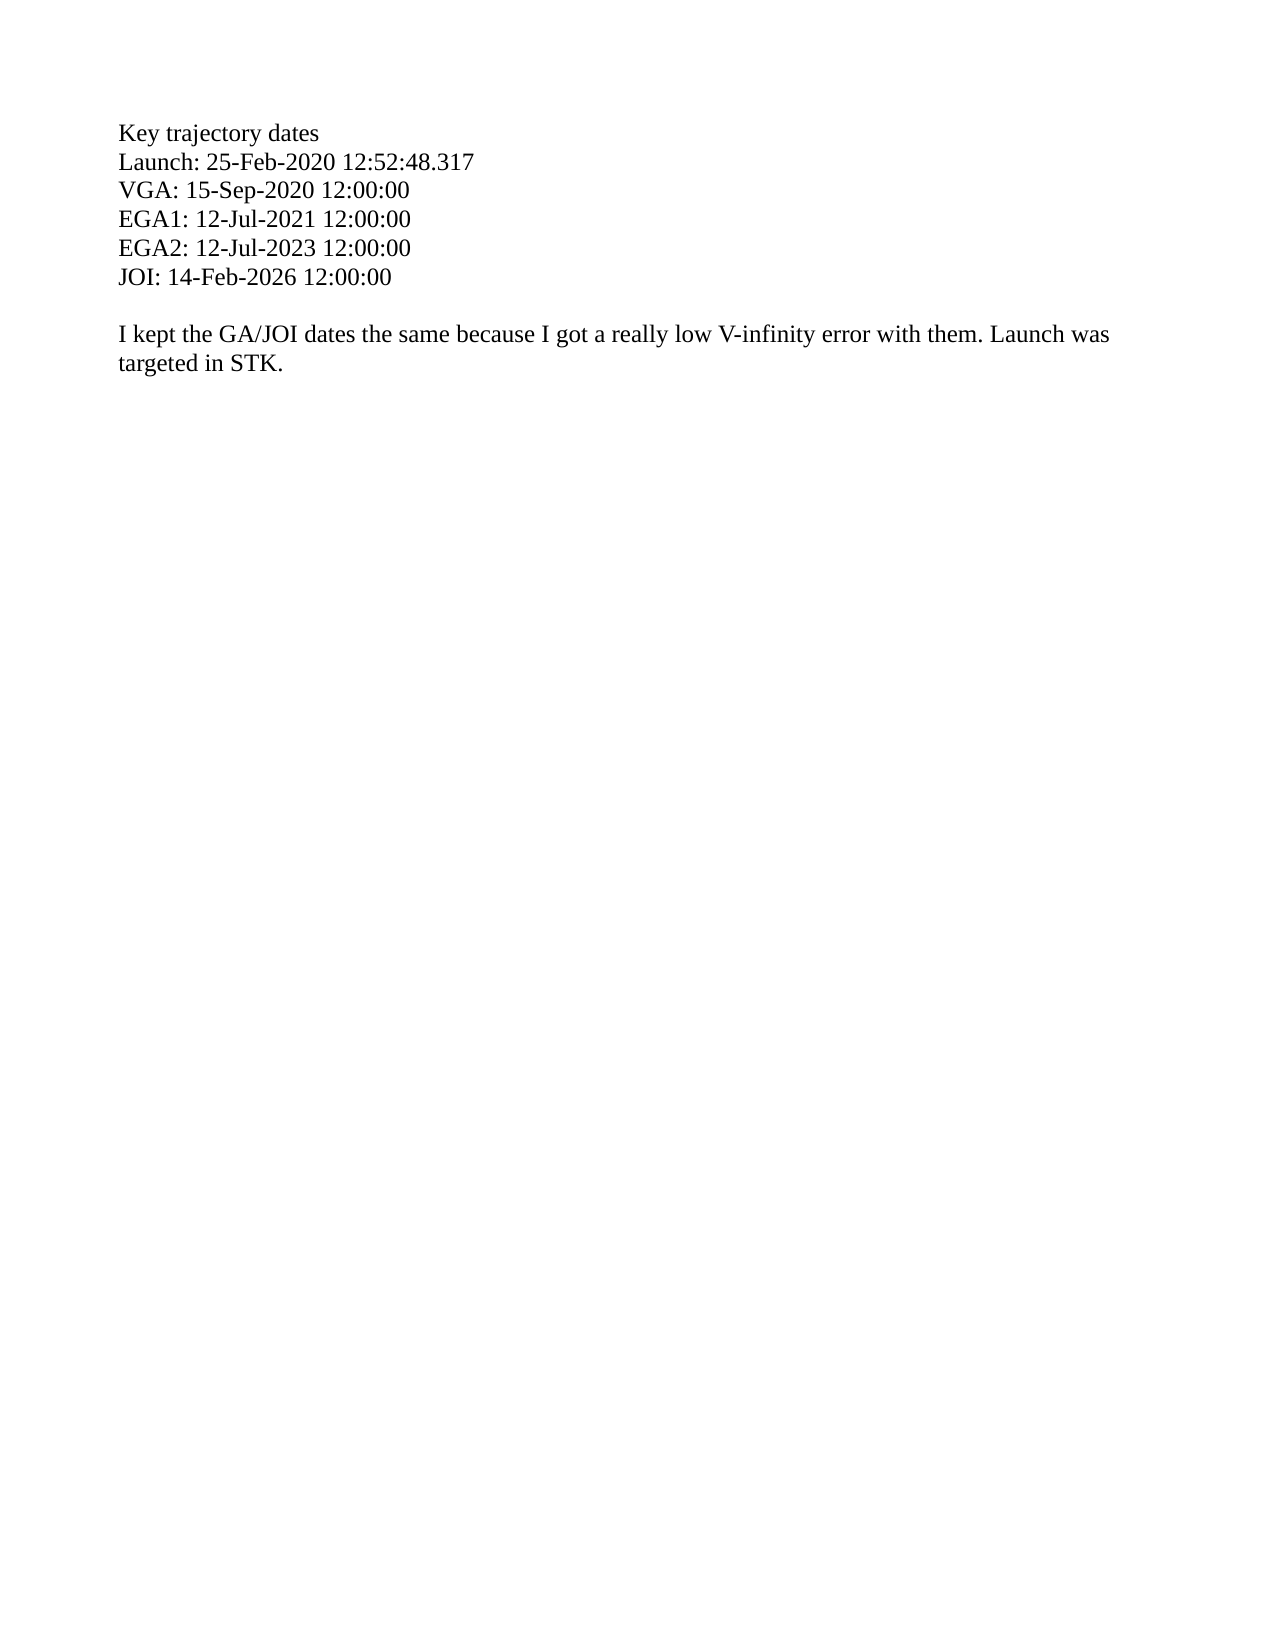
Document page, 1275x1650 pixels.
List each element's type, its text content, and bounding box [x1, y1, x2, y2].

text EGA1: 12-Jul-2021 12:00:00 [118, 204, 1157, 233]
text VGA: 15-Sep-2020 12:00:00 [118, 176, 1157, 204]
text JOI: 14-Feb-2026 12:00:00 [118, 262, 1157, 291]
text Key trajectory dates [118, 118, 1157, 147]
text EGA2: 12-Jul-2023 12:00:00 [118, 233, 1157, 262]
text Launch: 25-Feb-2020 12:52:48.317 [118, 147, 1157, 176]
text I kept the GA/JOI dates the same because I got a really low V-infinity error with them. Launch was targeted in STK. [118, 319, 1157, 377]
